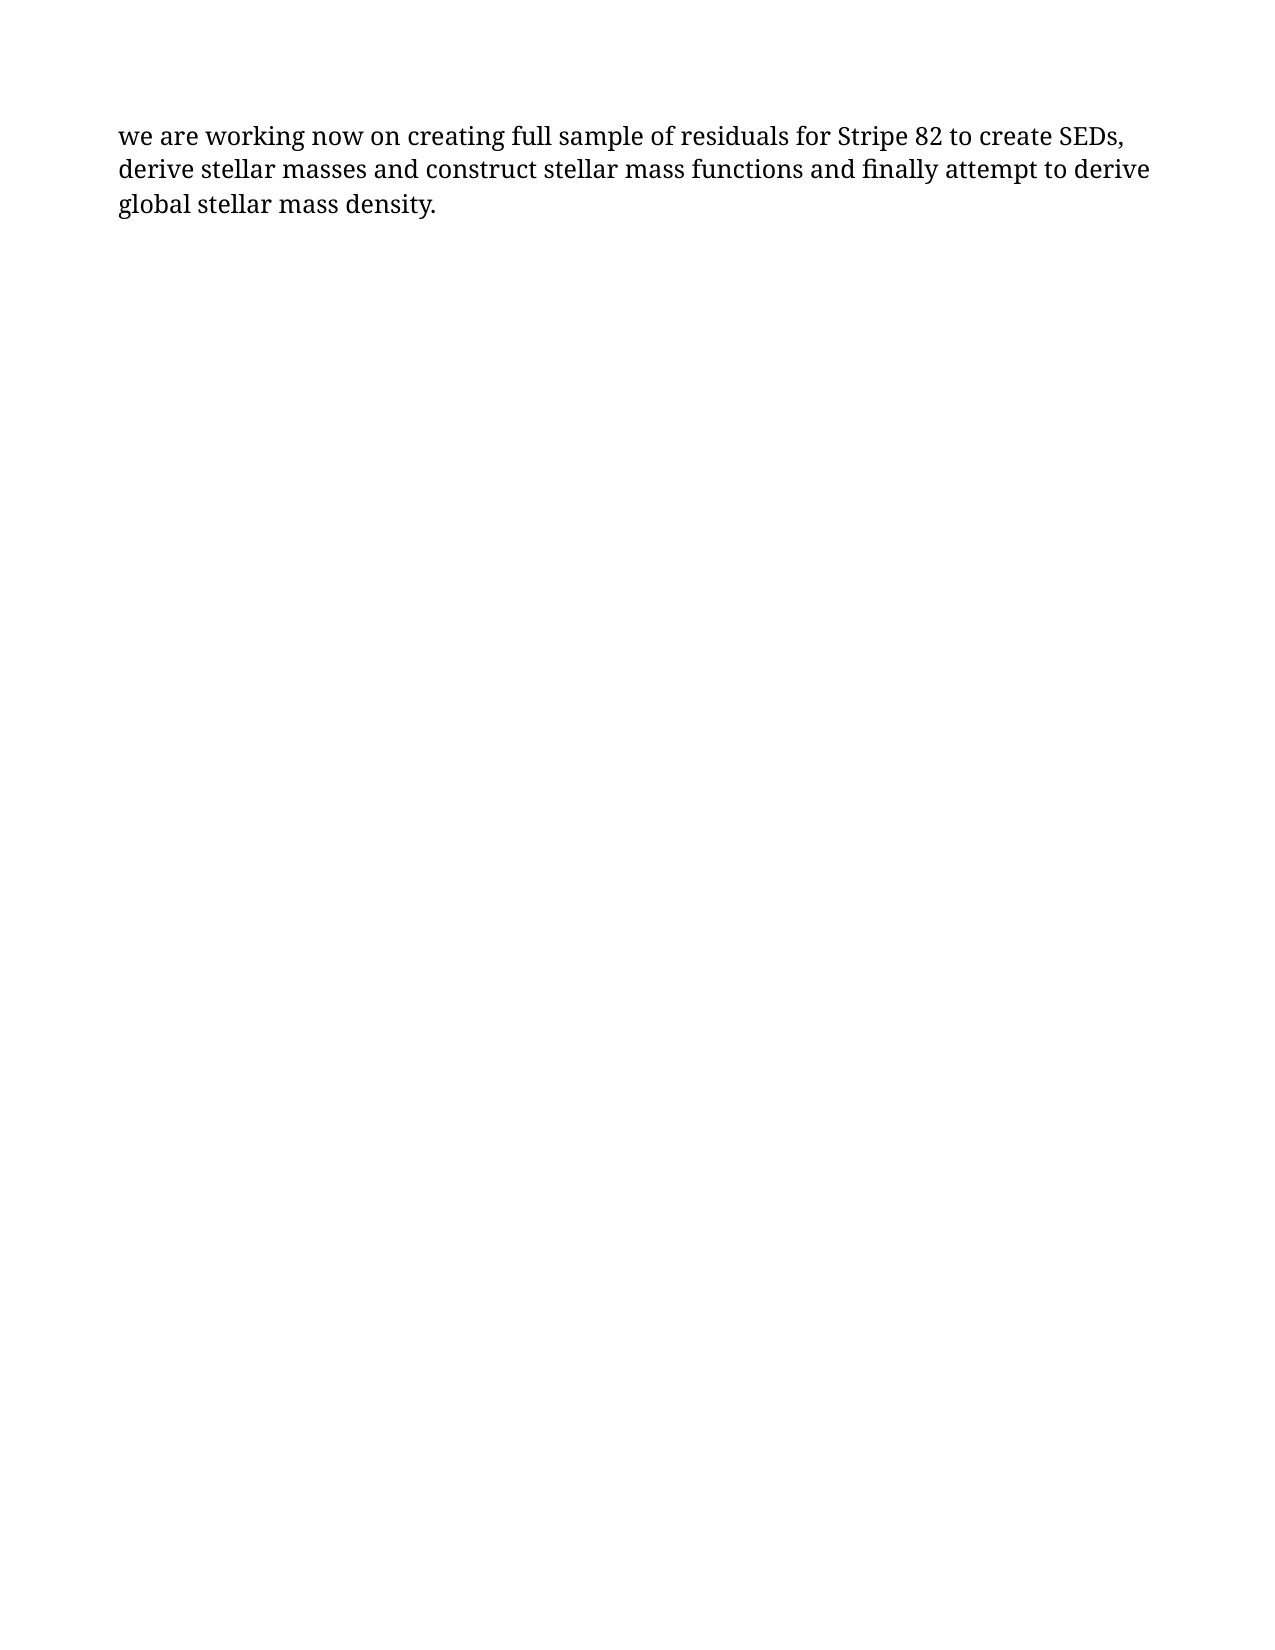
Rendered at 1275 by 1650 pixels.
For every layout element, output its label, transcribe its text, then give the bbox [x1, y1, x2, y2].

text we are working now on creating full sample of residuals for Stripe 82 to create SEDs, derive stellar masses and construct stellar mass functions and finally attempt to derive global stellar mass density. [118, 118, 1157, 220]
